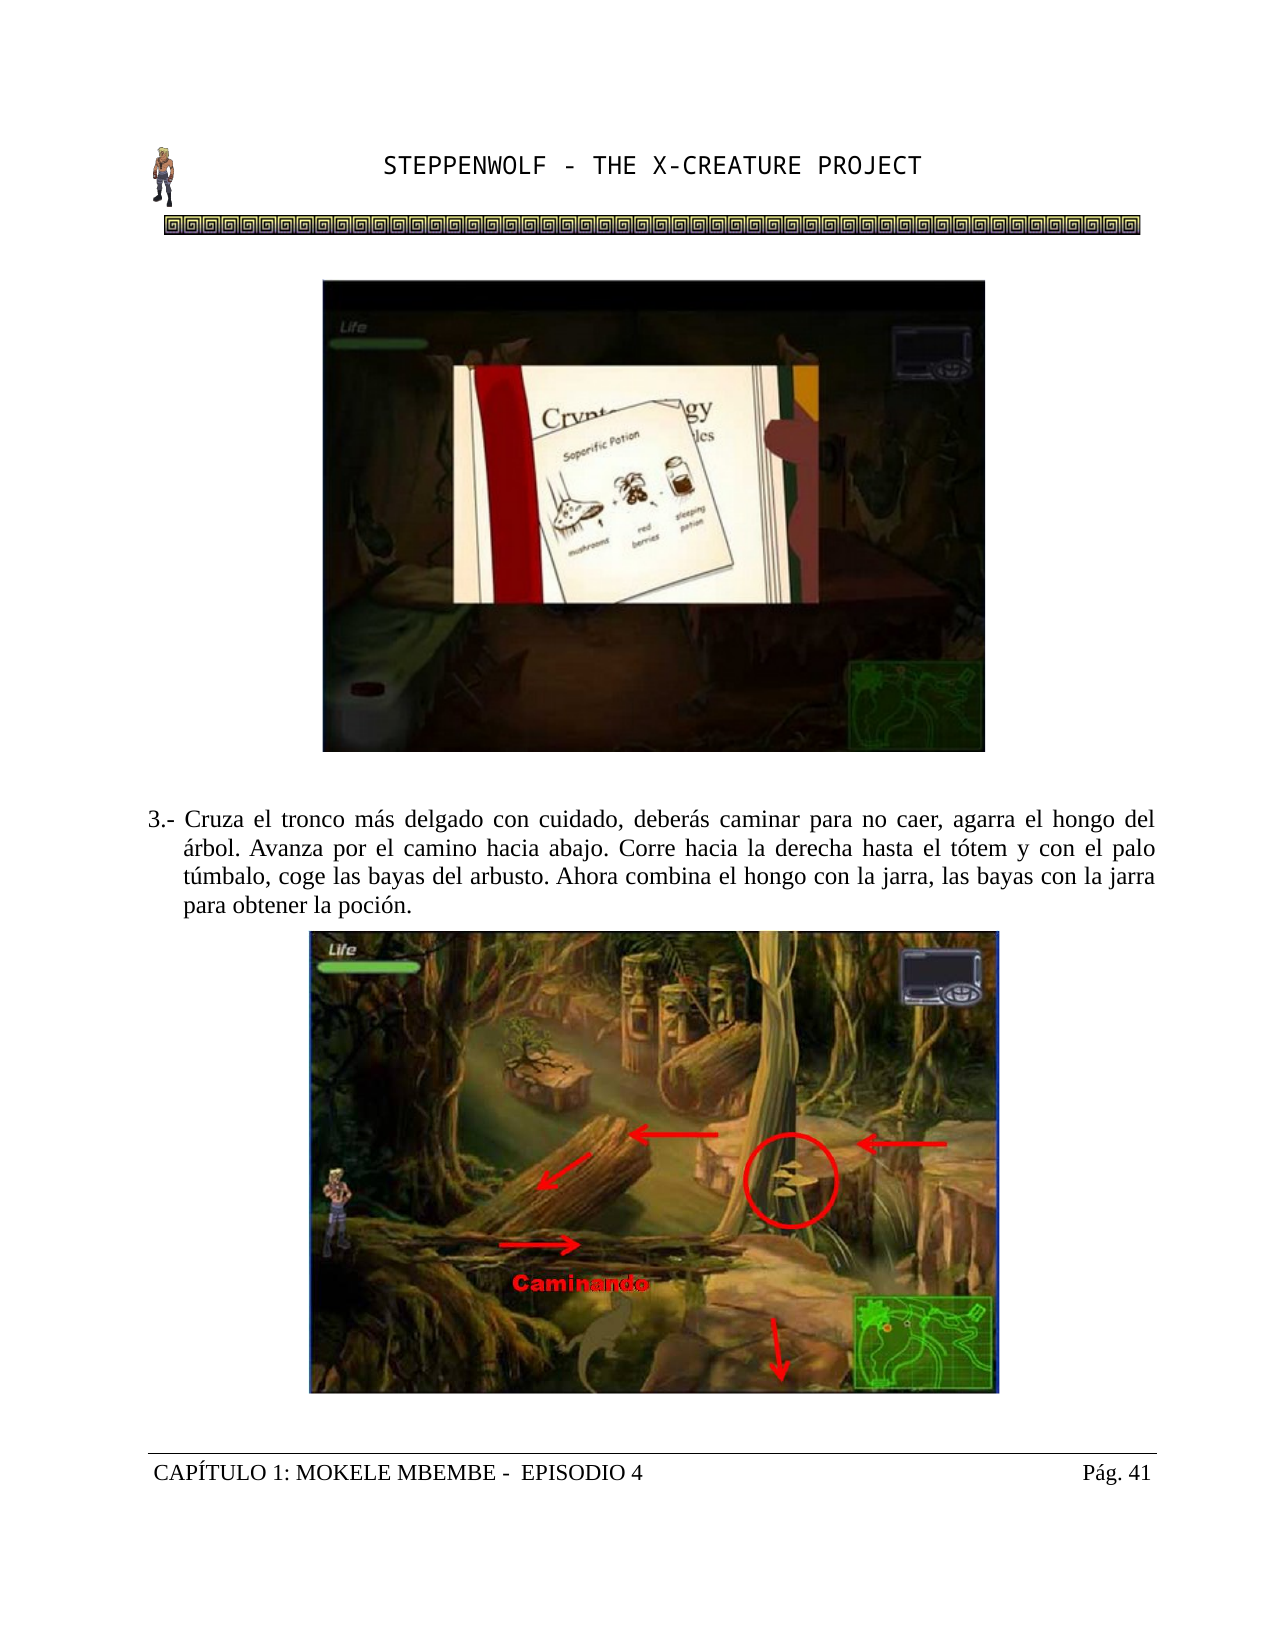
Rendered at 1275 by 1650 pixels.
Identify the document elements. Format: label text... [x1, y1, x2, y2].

picture [308, 930, 1000, 1404]
text 3.- Cruza el tronco más delgado con cuidado, deberás caminar para no caer, agarra el hongo del árbol. Avanza por el camino hacia abajo. Corre hacia la derecha hasta el tótem y con el palo túmbalo, coge las bayas del arbusto. Ahora combina el hongo con la jarra, las bayas con la jarra para obtener la poción. [148, 804, 1157, 919]
picture [164, 215, 1141, 235]
picture [147, 147, 181, 207]
picture [322, 279, 986, 752]
